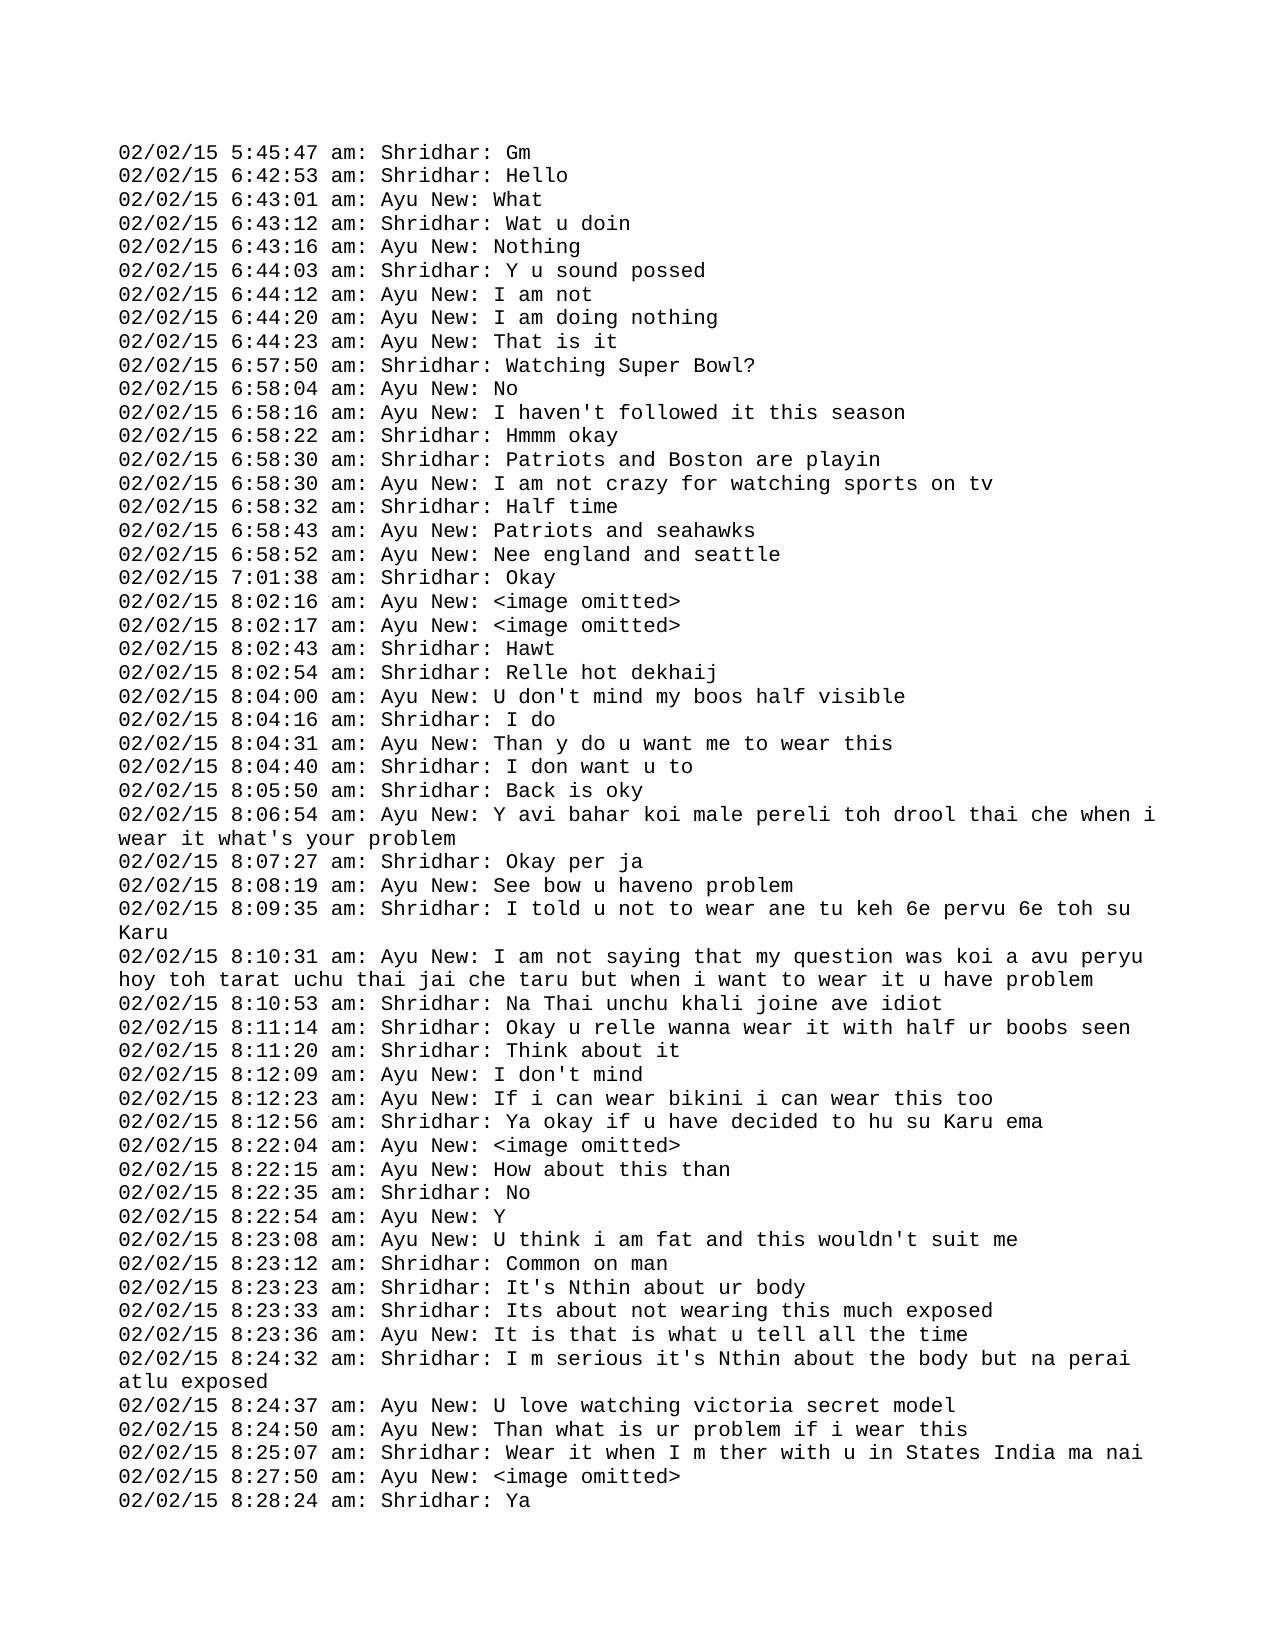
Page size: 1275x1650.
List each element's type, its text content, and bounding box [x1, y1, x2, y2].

text 02/02/15 8:24:37 am: Ayu New: U love watching victoria secret model [118, 1395, 1157, 1419]
text 02/02/15 6:58:04 am: Ayu New: No [118, 378, 1157, 402]
text 02/02/15 8:22:15 am: Ayu New: How about this than [118, 1158, 1157, 1182]
text 02/02/15 6:43:12 am: Shridhar: Wat u doin [118, 213, 1157, 236]
text 02/02/15 6:58:22 am: Shridhar: Hmmm okay [118, 426, 1157, 449]
text 02/02/15 8:22:04 am: Ayu New: <image omitted> [118, 1135, 1157, 1158]
text 02/02/15 6:58:30 am: Shridhar: Patriots and Boston are playin [118, 449, 1157, 473]
text 02/02/15 6:43:01 am: Ayu New: What [118, 189, 1157, 213]
text 02/02/15 8:04:16 am: Shridhar: I do [118, 709, 1157, 733]
text 02/02/15 6:44:03 am: Shridhar: Y u sound possed [118, 260, 1157, 284]
text 02/02/15 5:45:47 am: Shridhar: Gm [118, 142, 1157, 165]
text 02/02/15 8:28:24 am: Shridhar: Ya [118, 1489, 1157, 1513]
text 02/02/15 8:12:56 am: Shridhar: Ya okay if u have decided to hu su Karu ema [118, 1111, 1157, 1135]
text 02/02/15 6:42:53 am: Shridhar: Hello [118, 165, 1157, 189]
text 02/02/15 8:25:07 am: Shridhar: Wear it when I m ther with u in States India ma nai [118, 1442, 1157, 1466]
text 02/02/15 8:24:50 am: Ayu New: Than what is ur problem if i wear this [118, 1419, 1157, 1442]
text 02/02/15 8:27:50 am: Ayu New: <image omitted> [118, 1466, 1157, 1489]
text 02/02/15 8:08:19 am: Ayu New: See bow u haveno problem [118, 875, 1157, 898]
text 02/02/15 6:58:16 am: Ayu New: I haven't followed it this season [118, 402, 1157, 426]
text 02/02/15 8:09:35 am: Shridhar: I told u not to wear ane tu keh 6e pervu 6e toh su Karu [118, 898, 1157, 946]
text 02/02/15 6:43:16 am: Ayu New: Nothing [118, 236, 1157, 260]
text 02/02/15 6:57:50 am: Shridhar: Watching Super Bowl? [118, 354, 1157, 378]
text 02/02/15 6:58:30 am: Ayu New: I am not crazy for watching sports on tv [118, 473, 1157, 496]
text 02/02/15 8:23:36 am: Ayu New: It is that is what u tell all the time [118, 1324, 1157, 1348]
text 02/02/15 6:58:32 am: Shridhar: Half time [118, 496, 1157, 520]
text 02/02/15 8:23:08 am: Ayu New: U think i am fat and this wouldn't suit me [118, 1229, 1157, 1253]
text 02/02/15 8:07:27 am: Shridhar: Okay per ja [118, 851, 1157, 875]
text 02/02/15 8:02:17 am: Ayu New: <image omitted> [118, 615, 1157, 638]
text 02/02/15 6:44:12 am: Ayu New: I am not [118, 284, 1157, 307]
text 02/02/15 6:58:43 am: Ayu New: Patriots and seahawks [118, 520, 1157, 544]
text 02/02/15 8:23:12 am: Shridhar: Common on man [118, 1253, 1157, 1277]
text 02/02/15 8:05:50 am: Shridhar: Back is oky [118, 780, 1157, 804]
text 02/02/15 6:44:20 am: Ayu New: I am doing nothing [118, 307, 1157, 331]
text 02/02/15 8:23:33 am: Shridhar: Its about not wearing this much exposed [118, 1300, 1157, 1324]
text 02/02/15 8:10:31 am: Ayu New: I am not saying that my question was koi a avu peryu hoy toh tarat uchu thai jai che taru but when i want to wear it u have problem [118, 946, 1157, 993]
text 02/02/15 6:58:52 am: Ayu New: Nee england and seattle [118, 544, 1157, 567]
text 02/02/15 8:12:09 am: Ayu New: I don't mind [118, 1064, 1157, 1088]
text 02/02/15 8:02:54 am: Shridhar: Relle hot dekhaij [118, 662, 1157, 686]
text 02/02/15 6:44:23 am: Ayu New: That is it [118, 331, 1157, 354]
text 02/02/15 8:22:54 am: Ayu New: Y [118, 1206, 1157, 1229]
text 02/02/15 8:12:23 am: Ayu New: If i can wear bikini i can wear this too [118, 1088, 1157, 1111]
text 02/02/15 8:02:43 am: Shridhar: Hawt [118, 638, 1157, 662]
text 02/02/15 8:06:54 am: Ayu New: Y avi bahar koi male pereli toh drool thai che when i wear it what's your problem [118, 804, 1157, 851]
text 02/02/15 8:11:14 am: Shridhar: Okay u relle wanna wear it with half ur boobs seen [118, 1017, 1157, 1040]
text 02/02/15 7:01:38 am: Shridhar: Okay [118, 567, 1157, 591]
text 02/02/15 8:04:00 am: Ayu New: U don't mind my boos half visible [118, 686, 1157, 709]
text 02/02/15 8:23:23 am: Shridhar: It's Nthin about ur body [118, 1277, 1157, 1300]
text 02/02/15 8:10:53 am: Shridhar: Na Thai unchu khali joine ave idiot [118, 993, 1157, 1017]
text 02/02/15 8:04:31 am: Ayu New: Than y do u want me to wear this [118, 733, 1157, 757]
text 02/02/15 8:04:40 am: Shridhar: I don want u to [118, 757, 1157, 780]
text 02/02/15 8:24:32 am: Shridhar: I m serious it's Nthin about the body but na perai atlu exposed [118, 1348, 1157, 1395]
text 02/02/15 8:11:20 am: Shridhar: Think about it [118, 1040, 1157, 1064]
text 02/02/15 8:22:35 am: Shridhar: No [118, 1182, 1157, 1206]
text 02/02/15 8:02:16 am: Ayu New: <image omitted> [118, 591, 1157, 615]
